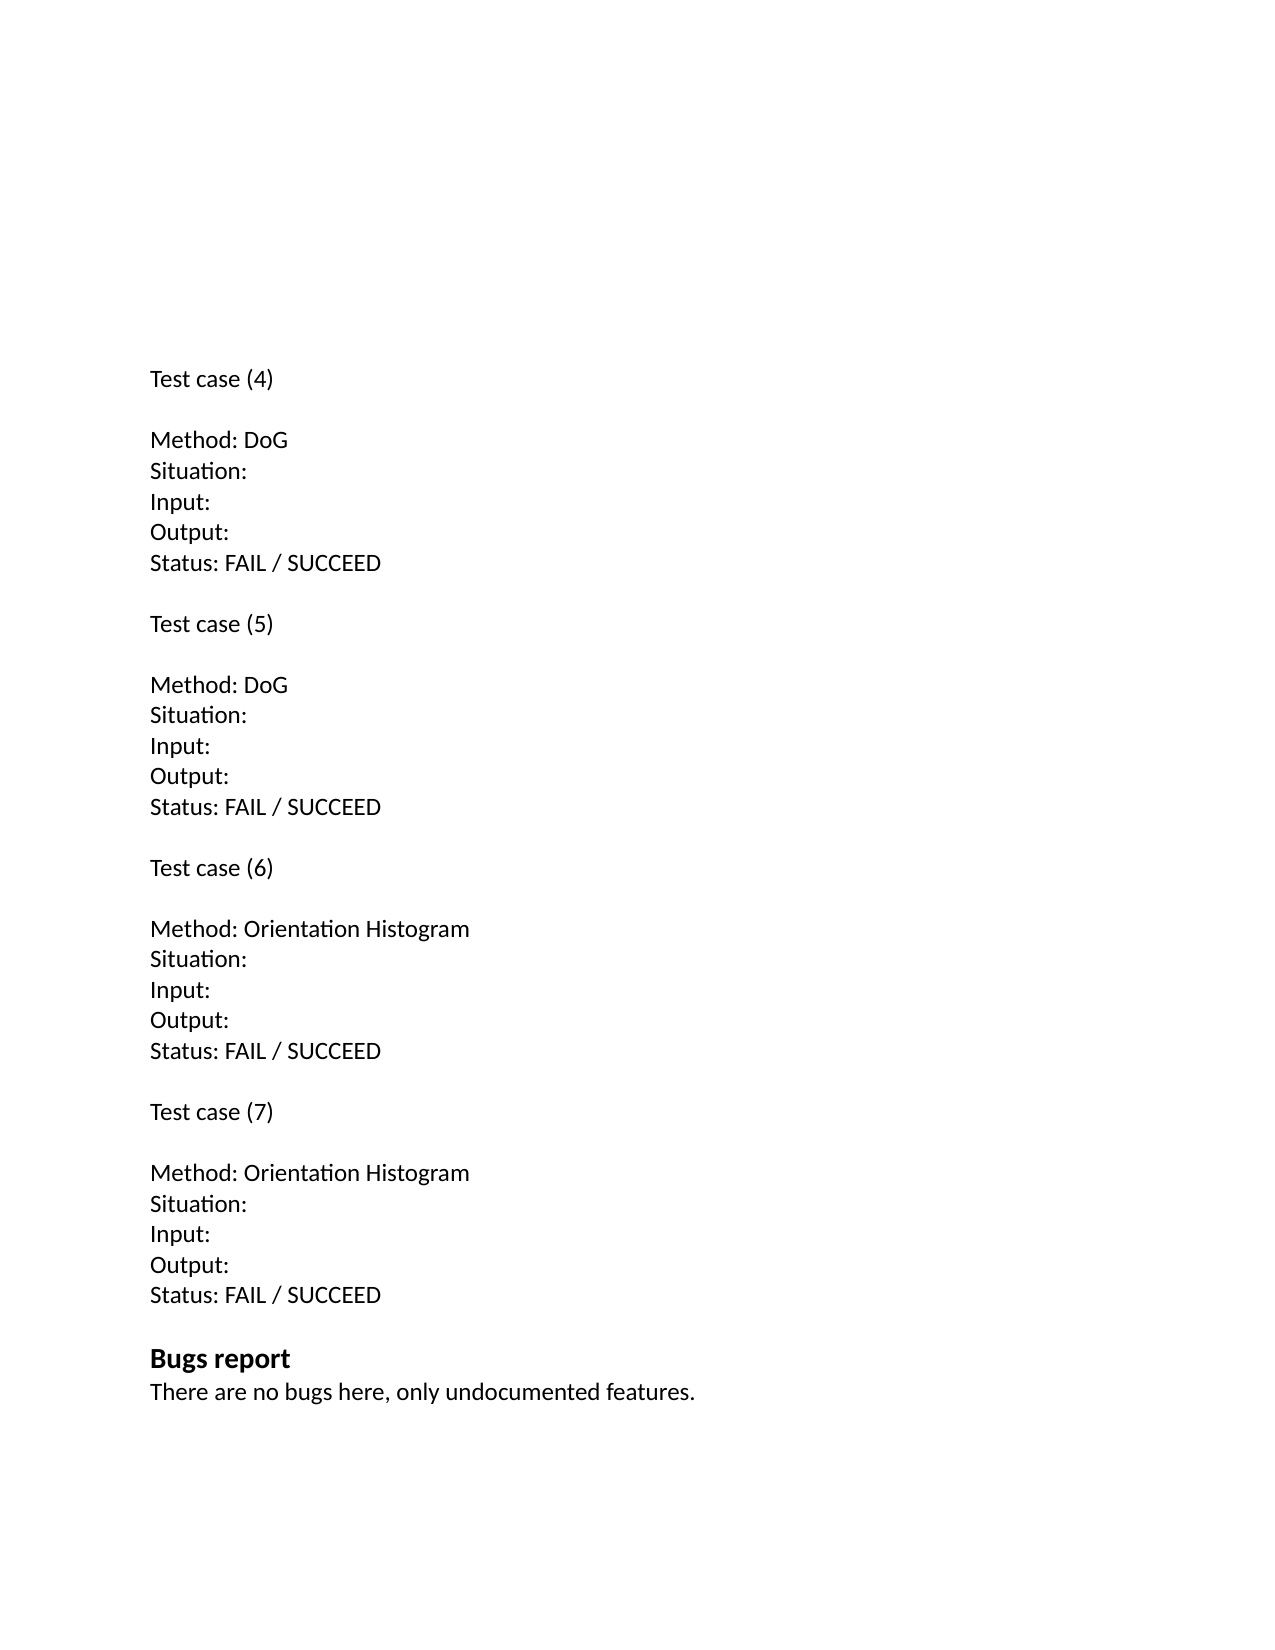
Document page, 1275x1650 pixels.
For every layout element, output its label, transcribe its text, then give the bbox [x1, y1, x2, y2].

text Input: [150, 730, 1125, 760]
text Method: Orientation Histogram [150, 1157, 1125, 1188]
text Test case (5) [150, 608, 1125, 638]
text Output: [150, 516, 1125, 547]
text Test case (4) [150, 364, 1125, 394]
text Method: Orientation Histogram [150, 913, 1125, 943]
text Bugs report [150, 1340, 1125, 1376]
text Input: [150, 974, 1125, 1004]
text Situation: [150, 699, 1125, 730]
text Status: FAIL / SUCCEED [150, 1279, 1125, 1310]
text Input: [150, 486, 1125, 516]
text Test case (7) [150, 1096, 1125, 1127]
text Situation: [150, 455, 1125, 486]
text Input: [150, 1218, 1125, 1249]
text Status: FAIL / SUCCEED [150, 791, 1125, 821]
text Output: [150, 1004, 1125, 1035]
text There are no bugs here, only undocumented features. [150, 1376, 1125, 1406]
text Status: FAIL / SUCCEED [150, 1035, 1125, 1066]
text Method: DoG [150, 669, 1125, 699]
text Situation: [150, 943, 1125, 974]
text Status: FAIL / SUCCEED [150, 547, 1125, 577]
text Output: [150, 1249, 1125, 1279]
text Test case (6) [150, 852, 1125, 882]
text Method: DoG [150, 425, 1125, 455]
text Situation: [150, 1188, 1125, 1218]
text Output: [150, 760, 1125, 791]
